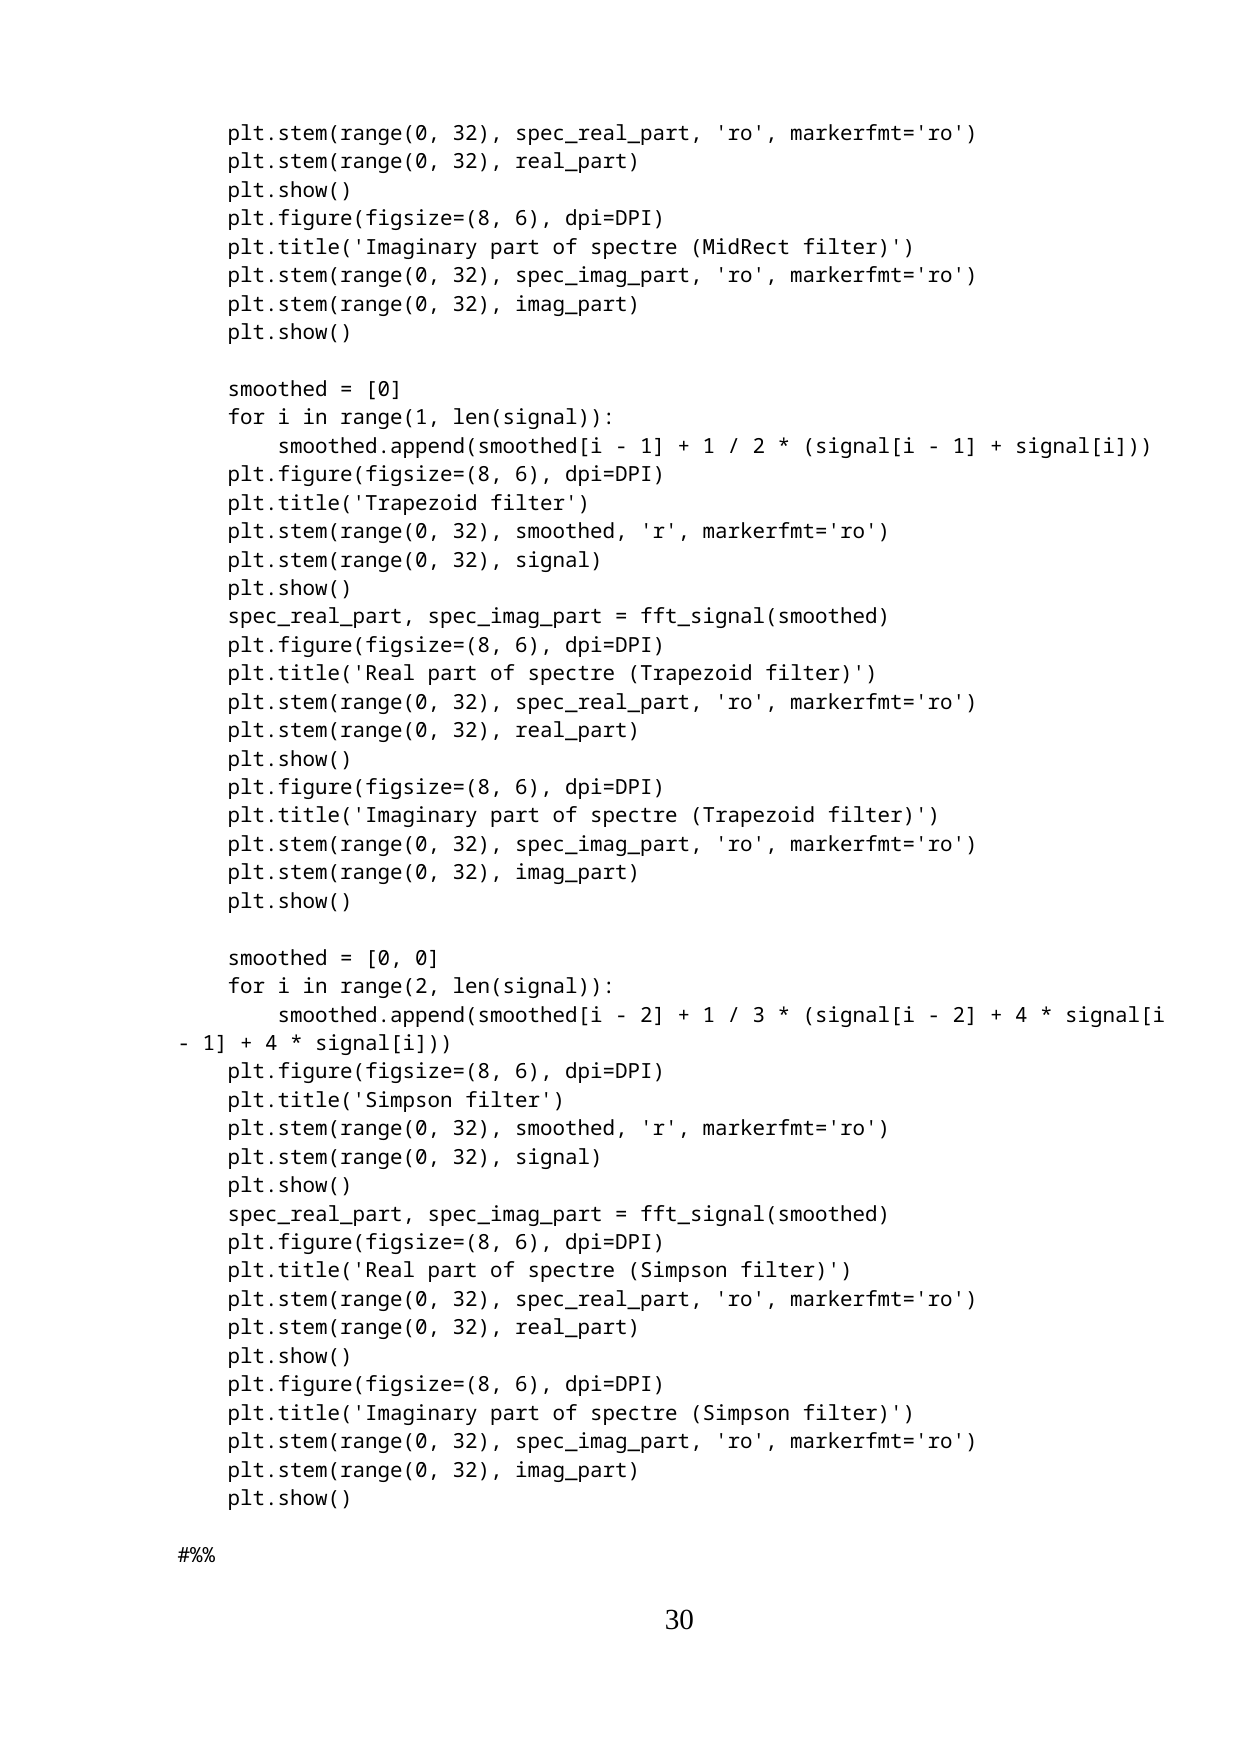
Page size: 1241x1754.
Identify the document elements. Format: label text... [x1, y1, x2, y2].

text plt.stem(range(0, 32), smoothed, 'r', markerfmt='ro') [177, 1113, 1181, 1142]
text plt.title('Imaginary part of spectre (Trapezoid filter)') [177, 801, 1181, 829]
text plt.show() [177, 1483, 1181, 1512]
text plt.figure(figsize=(8, 6), dpi=DPI) [177, 1057, 1181, 1085]
text plt.title('Simpson filter') [177, 1085, 1181, 1113]
text plt.show() [177, 1341, 1181, 1369]
text plt.figure(figsize=(8, 6), dpi=DPI) [177, 630, 1181, 658]
text plt.show() [177, 175, 1181, 203]
text plt.stem(range(0, 32), signal) [177, 545, 1181, 573]
text plt.title('Imaginary part of spectre (Simpson filter)') [177, 1398, 1181, 1426]
text for i in range(2, len(signal)): [177, 971, 1181, 1000]
text plt.stem(range(0, 32), smoothed, 'r', markerfmt='ro') [177, 516, 1181, 545]
text plt.title('Trapezoid filter') [177, 488, 1181, 516]
text plt.stem(range(0, 32), spec_imag_part, 'ro', markerfmt='ro') [177, 260, 1181, 289]
text plt.title('Imaginary part of spectre (MidRect filter)') [177, 232, 1181, 260]
text plt.stem(range(0, 32), imag_part) [177, 1455, 1181, 1483]
text plt.figure(figsize=(8, 6), dpi=DPI) [177, 459, 1181, 488]
text plt.stem(range(0, 32), spec_real_part, 'ro', markerfmt='ro') [177, 1284, 1181, 1312]
text plt.show() [177, 886, 1181, 914]
text plt.figure(figsize=(8, 6), dpi=DPI) [177, 203, 1181, 232]
text spec_real_part, spec_imag_part = fft_signal(smoothed) [177, 1199, 1181, 1227]
text spec_real_part, spec_imag_part = fft_signal(smoothed) [177, 602, 1181, 630]
text plt.stem(range(0, 32), real_part) [177, 715, 1181, 744]
text plt.stem(range(0, 32), real_part) [177, 147, 1181, 175]
text plt.show() [177, 1170, 1181, 1199]
text smoothed.append(smoothed[i - 1] + 1 / 2 * (signal[i - 1] + signal[i])) [177, 431, 1181, 459]
text smoothed = [0, 0] [177, 943, 1181, 971]
text plt.stem(range(0, 32), spec_real_part, 'ro', markerfmt='ro') [177, 687, 1181, 715]
text plt.figure(figsize=(8, 6), dpi=DPI) [177, 1369, 1181, 1398]
text plt.stem(range(0, 32), real_part) [177, 1312, 1181, 1341]
text plt.stem(range(0, 32), spec_real_part, 'ro', markerfmt='ro') [177, 118, 1181, 147]
text smoothed.append(smoothed[i - 2] + 1 / 3 * (signal[i - 2] + 4 * signal[i - 1] + 4 * signal[i])) [177, 1000, 1181, 1057]
text plt.show() [177, 573, 1181, 602]
text for i in range(1, len(signal)): [177, 402, 1181, 431]
text smoothed = [0] [177, 374, 1181, 402]
text plt.figure(figsize=(8, 6), dpi=DPI) [177, 772, 1181, 801]
text plt.stem(range(0, 32), spec_imag_part, 'ro', markerfmt='ro') [177, 1426, 1181, 1455]
text plt.title('Real part of spectre (Simpson filter)') [177, 1256, 1181, 1284]
text plt.show() [177, 317, 1181, 346]
text plt.stem(range(0, 32), imag_part) [177, 289, 1181, 317]
text plt.stem(range(0, 32), spec_imag_part, 'ro', markerfmt='ro') [177, 829, 1181, 857]
text plt.stem(range(0, 32), signal) [177, 1142, 1181, 1170]
text plt.title('Real part of spectre (Trapezoid filter)') [177, 658, 1181, 687]
text plt.figure(figsize=(8, 6), dpi=DPI) [177, 1227, 1181, 1256]
text plt.stem(range(0, 32), imag_part) [177, 857, 1181, 886]
text plt.show() [177, 744, 1181, 772]
text #%% [177, 1540, 1181, 1568]
